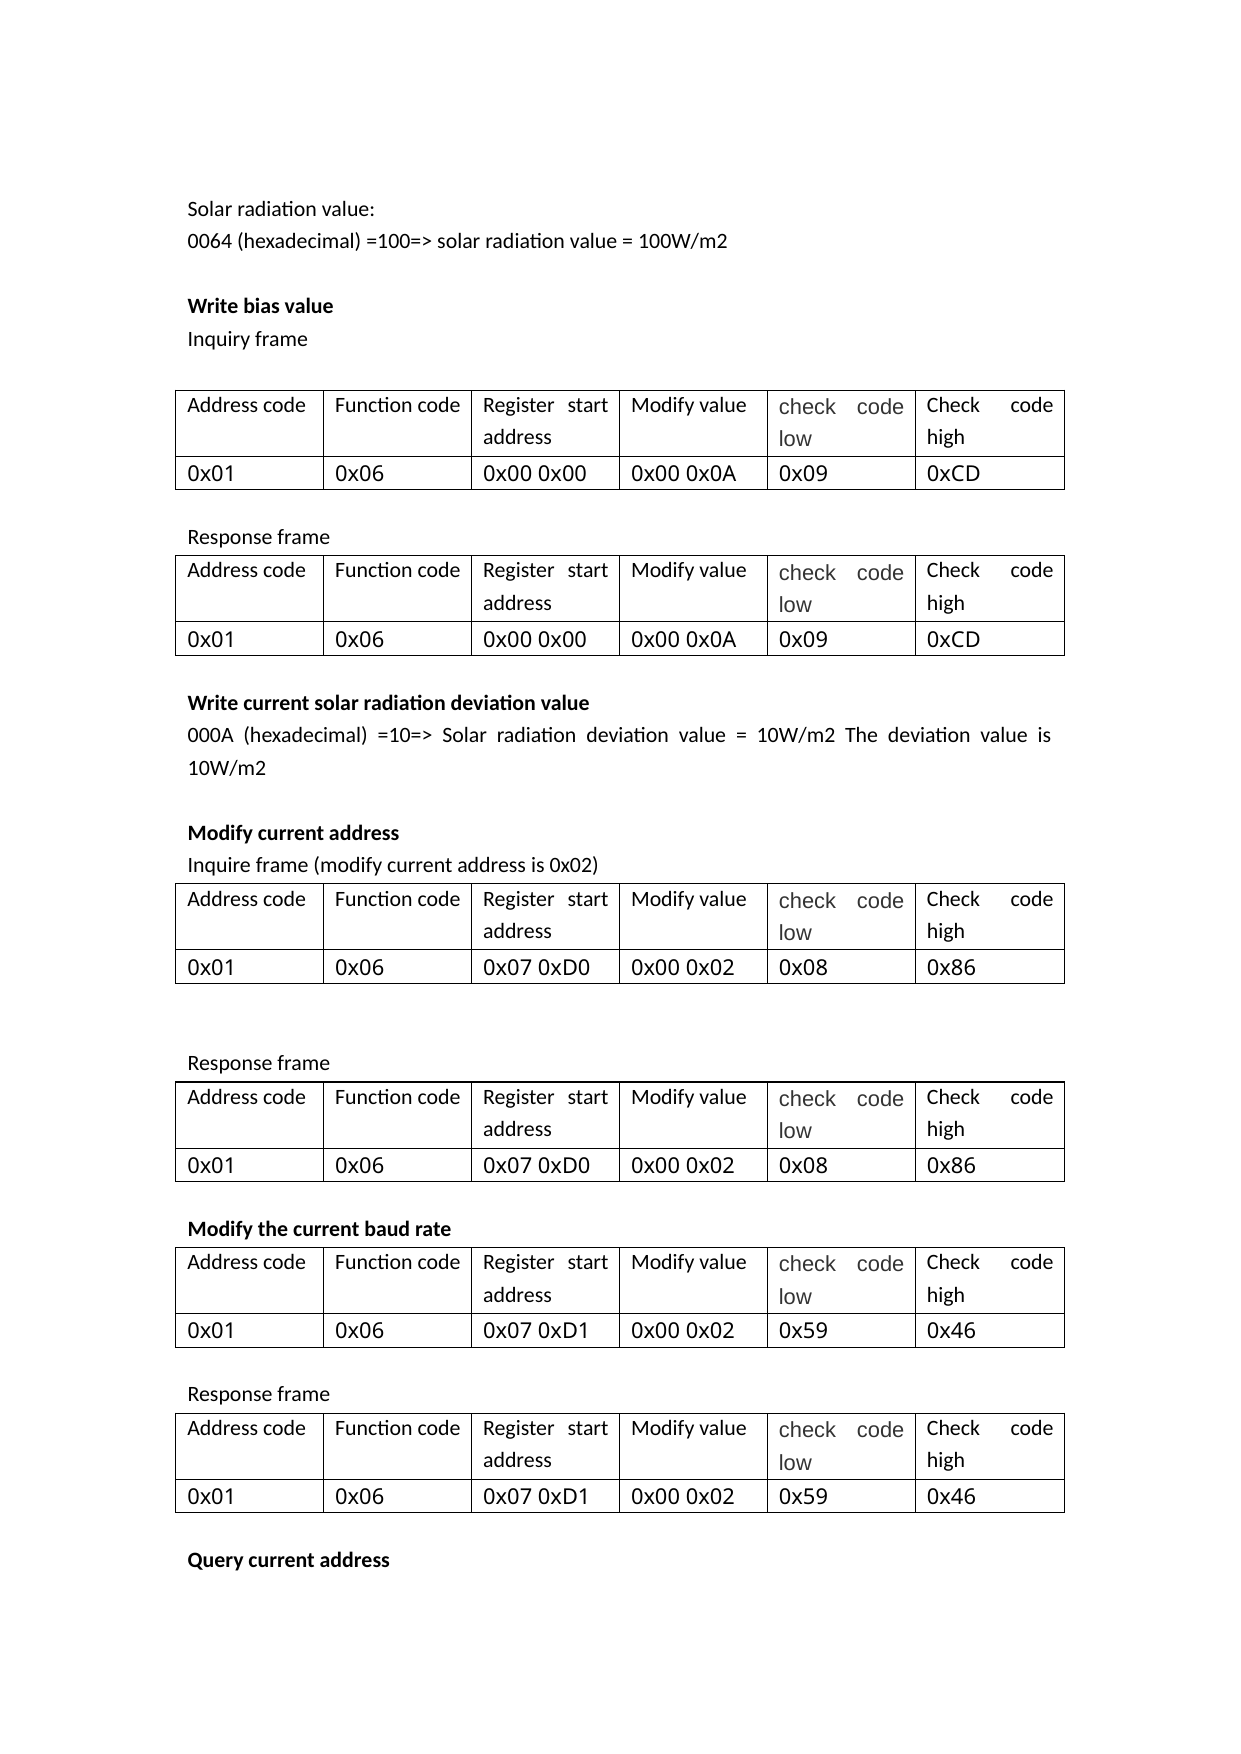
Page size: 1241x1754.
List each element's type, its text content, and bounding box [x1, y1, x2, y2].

table_header Register start address [472, 1248, 619, 1313]
table_header check code low [768, 1414, 915, 1479]
table_header check code low [768, 556, 915, 621]
table_cell 0x08 [768, 1149, 915, 1181]
table_cell 0x09 [768, 622, 915, 655]
table_cell 0x00 0x02 [620, 1480, 767, 1512]
table_cell 0x08 [768, 950, 915, 983]
table_header Function code [324, 556, 471, 621]
table_cell 0x07 0xD0 [472, 1149, 619, 1181]
table_cell 0x01 [176, 457, 323, 489]
table_cell 0x00 0x0A [620, 457, 767, 489]
table_cell 0x06 [324, 950, 471, 983]
table_header check code low [768, 1083, 915, 1147]
table_cell 0x00 0x00 [472, 622, 619, 655]
table_cell 0xCD [916, 622, 1064, 655]
table_cell 0x09 [768, 457, 915, 489]
text Modify the current baud rate [187, 1214, 1053, 1247]
table_header Function code [324, 1248, 471, 1313]
table_header Check code high [916, 391, 1064, 456]
table_header Modify value [620, 391, 767, 456]
table_header Address code [176, 1414, 323, 1479]
table_header Address code [176, 884, 323, 949]
text Write bias value [187, 292, 1053, 324]
text 0064 (hexadecimal) =100=> solar radiation value = 100W/m2 [187, 227, 1053, 259]
table_header Check code high [916, 1248, 1064, 1313]
text Modify current address [187, 818, 1053, 851]
table_header Modify value [620, 1248, 767, 1313]
table_cell 0x06 [324, 1149, 471, 1181]
table_cell 0x00 0x00 [472, 457, 619, 489]
table_header Check code high [916, 1083, 1064, 1147]
table_cell 0x86 [916, 1149, 1064, 1181]
table_header check code low [768, 1248, 915, 1313]
table_header Check code high [916, 556, 1064, 621]
table_cell 0x06 [324, 457, 471, 489]
table_cell 0x01 [176, 950, 323, 983]
table_cell 0x00 0x02 [620, 1314, 767, 1347]
table_cell 0x00 0x0A [620, 622, 767, 655]
table_header Register start address [472, 391, 619, 456]
text Response frame [187, 1049, 1053, 1081]
table_header check code low [768, 391, 915, 456]
table_cell 0x01 [176, 622, 323, 655]
table_header Address code [176, 1083, 323, 1147]
table_header Function code [324, 1414, 471, 1479]
text Response frame [187, 1380, 1053, 1413]
table_header Register start address [472, 884, 619, 949]
table_cell 0x46 [916, 1314, 1064, 1347]
text Query current address [187, 1546, 1053, 1578]
table_header Address code [176, 556, 323, 621]
table_header Address code [176, 391, 323, 456]
table_header Function code [324, 1083, 471, 1147]
table_cell 0x06 [324, 1314, 471, 1347]
text Inquire frame (modify current address is 0x02) [187, 851, 1053, 883]
table_cell 0x46 [916, 1480, 1064, 1512]
table_header Modify value [620, 1414, 767, 1479]
table_cell 0x59 [768, 1314, 915, 1347]
table_header Register start address [472, 1083, 619, 1147]
table_header Check code high [916, 884, 1064, 949]
table_header check code low [768, 884, 915, 949]
text Solar radiation value: [187, 194, 1053, 227]
text 000A (hexadecimal) =10=> Solar radiation deviation value = 10W/m2 The deviation value is 10W/m2 [187, 721, 1053, 786]
table_header Function code [324, 391, 471, 456]
table_cell 0xCD [916, 457, 1064, 489]
table_cell 0x07 0xD0 [472, 950, 619, 983]
table_header Modify value [620, 556, 767, 621]
table_header Check code high [916, 1414, 1064, 1479]
table_cell 0x86 [916, 950, 1064, 983]
table_cell 0x06 [324, 622, 471, 655]
table_cell 0x59 [768, 1480, 915, 1512]
text Inquiry frame [187, 324, 1053, 357]
table_cell 0x00 0x02 [620, 1149, 767, 1181]
table_cell 0x07 0xD1 [472, 1314, 619, 1347]
table_header Modify value [620, 884, 767, 949]
text Response frame [187, 523, 1053, 555]
text Write current solar radiation deviation value [187, 688, 1053, 721]
table_header Modify value [620, 1083, 767, 1147]
table_header Register start address [472, 556, 619, 621]
table_cell 0x07 0xD1 [472, 1480, 619, 1512]
table_cell 0x01 [176, 1314, 323, 1347]
table_header Function code [324, 884, 471, 949]
table_cell 0x00 0x02 [620, 950, 767, 983]
table_cell 0x01 [176, 1480, 323, 1512]
table_cell 0x01 [176, 1149, 323, 1181]
table_header Register start address [472, 1414, 619, 1479]
table_header Address code [176, 1248, 323, 1313]
table_cell 0x06 [324, 1480, 471, 1512]
